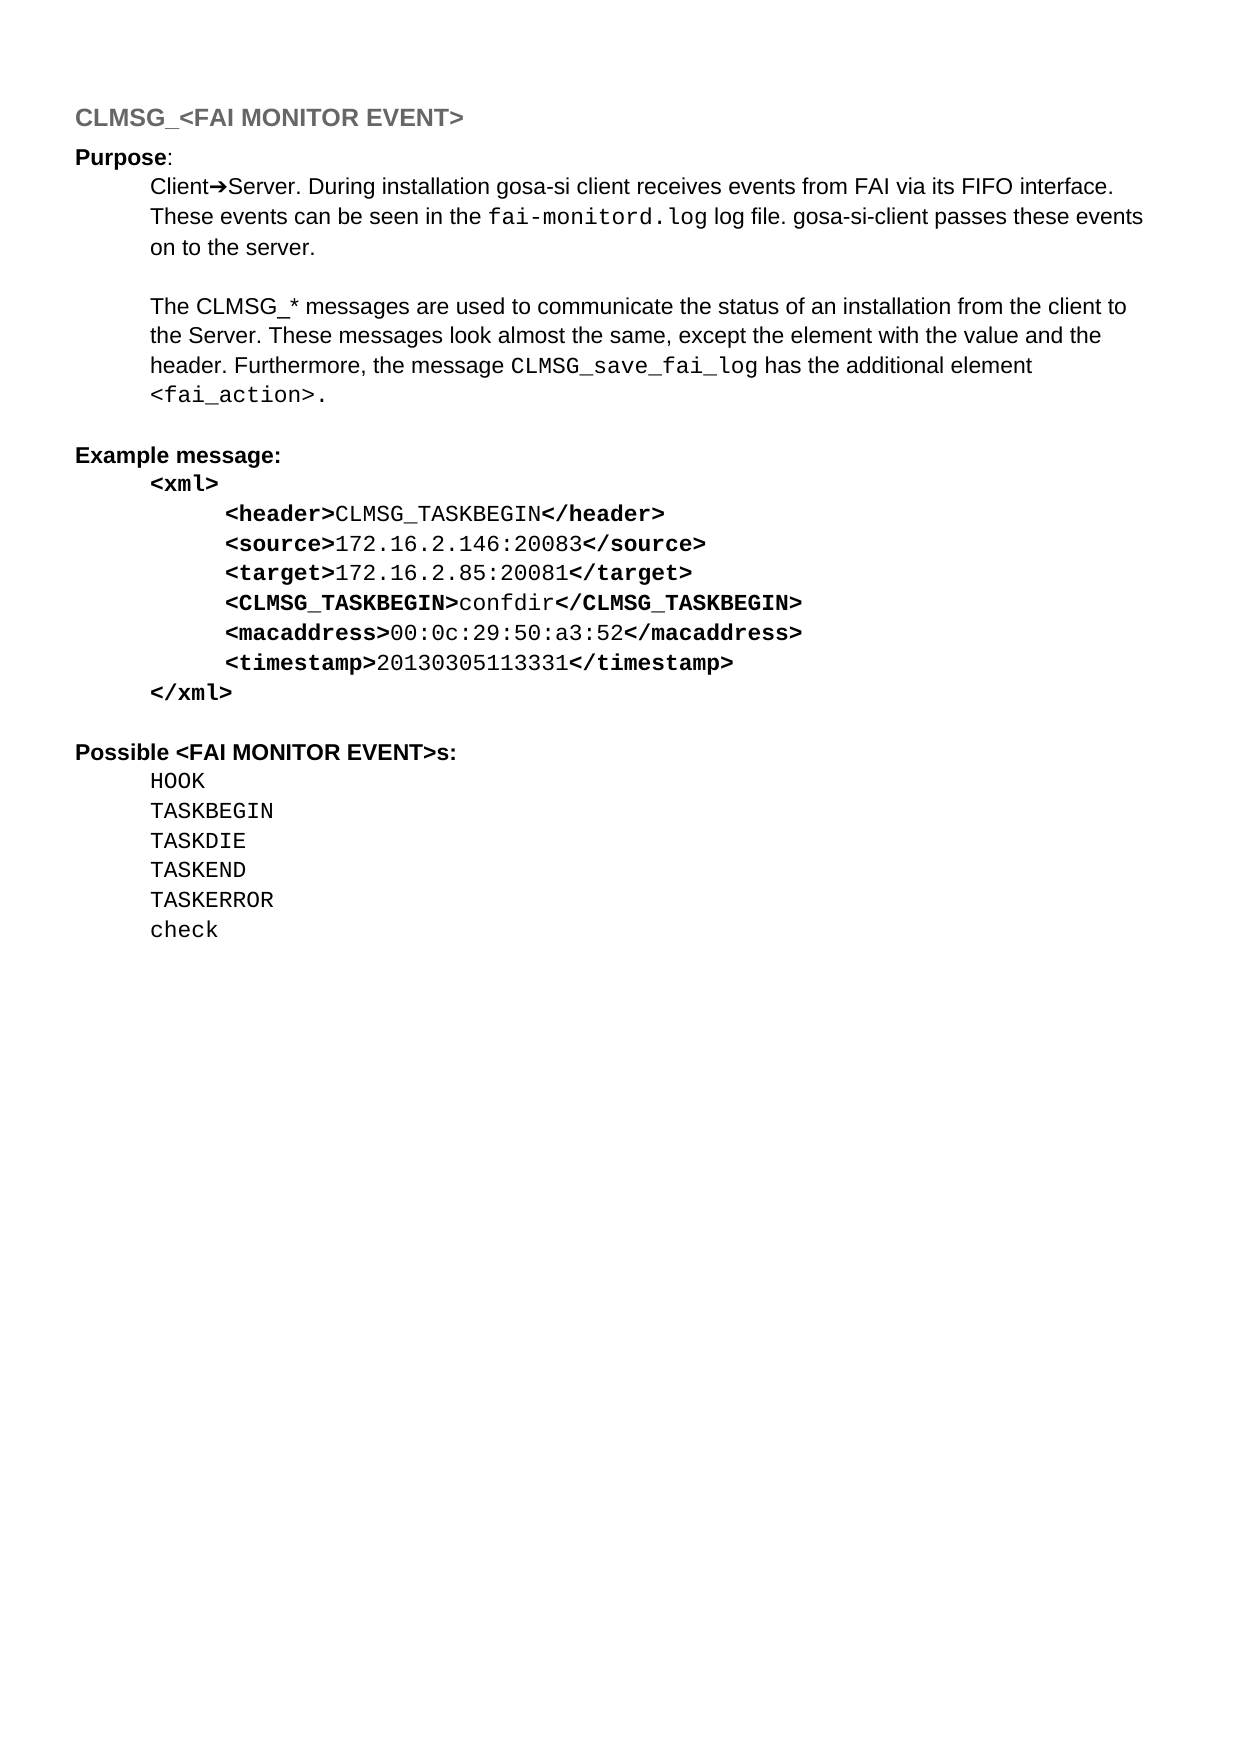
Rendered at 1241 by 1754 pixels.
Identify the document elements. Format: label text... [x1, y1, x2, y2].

text <xml> [150, 472, 1165, 498]
text check [150, 918, 1165, 944]
text <target>172.16.2.85:20081</target> [225, 562, 1165, 588]
text <source>172.16.2.146:20083</source> [225, 532, 1165, 558]
text Possible <FAI MONITOR EVENT>s: [75, 740, 1165, 766]
subtitle CLMSG_<FAI MONITOR EVENT> [75, 104, 1165, 132]
text <CLMSG_TASKBEGIN>confdir</CLMSG_TASKBEGIN> [225, 592, 1165, 617]
text The CLMSG_* messages are used to communicate the status of an installation from the client to the Server. These messages look almost the same, except the element with the value and the header. Furthermore, the message CLMSG_save_fai_log has the additional element <fai_action>. [150, 293, 1165, 410]
text Example message: [75, 443, 1165, 469]
text <macaddress>00:0c:29:50:a3:52</macaddress> [225, 621, 1165, 647]
text <timestamp>20130305113331</timestamp> [225, 651, 1165, 677]
text HOOK TASKBEGIN TASKDIE TASKEND TASKERROR [150, 769, 1165, 914]
text Purpose: [75, 144, 1165, 170]
text </xml> [150, 681, 1165, 707]
text Client➔Server. During installation gosa-si client receives events from FAI via its FIFO interface. These events can be seen in the fai-monitord.log log file. gosa-si-client passes these events on to the server. [150, 174, 1165, 260]
text <header>CLMSG_TASKBEGIN</header> [225, 502, 1165, 528]
